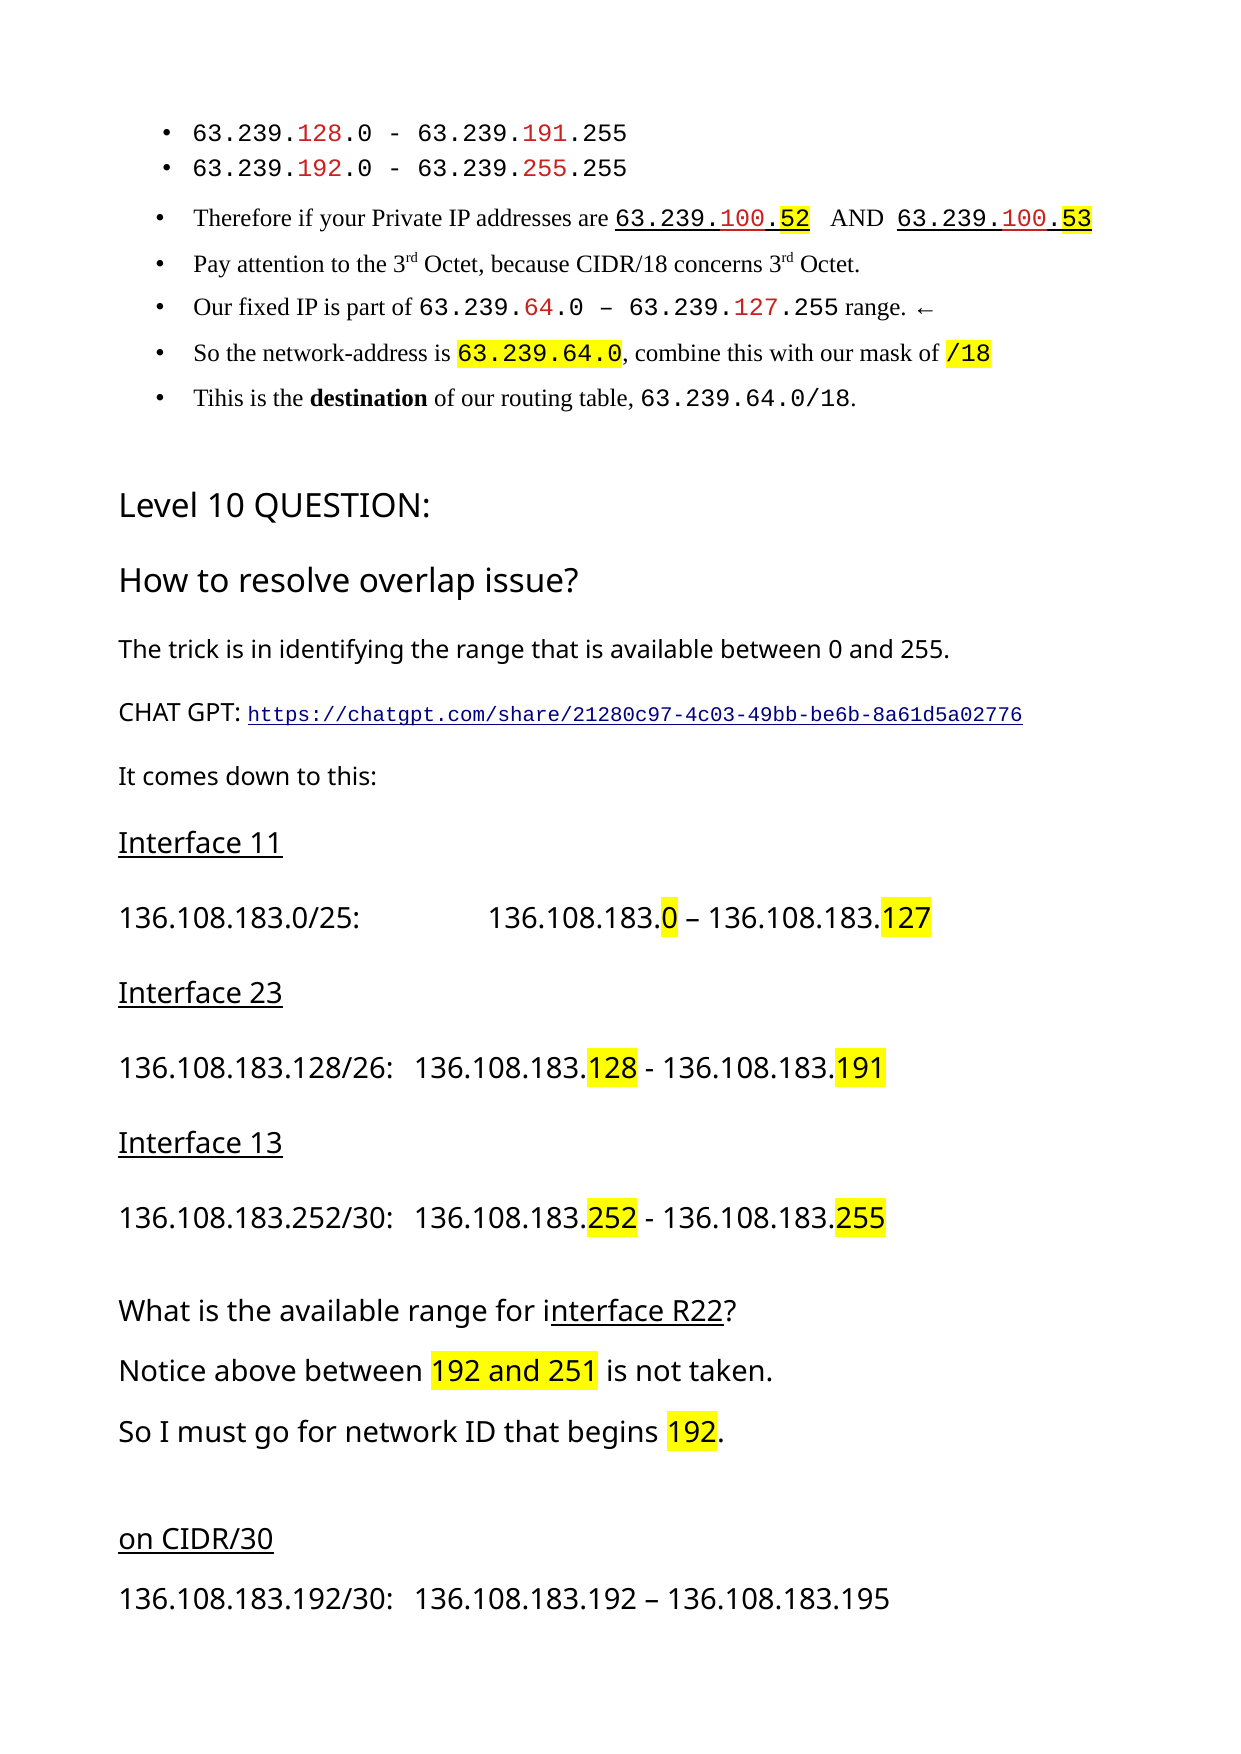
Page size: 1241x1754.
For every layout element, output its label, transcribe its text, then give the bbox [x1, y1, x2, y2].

text Notice above between 192 and 251 is not taken. [118, 1351, 1122, 1390]
text CHAT GPT: https://chatgpt.com/share/21280c97-4c03-49bb-be6b-8a61d5a02776 [118, 695, 1122, 729]
text How to resolve overlap issue? [118, 557, 1122, 602]
list 63.239.128.0 - 63.239.191.255 [162, 118, 1122, 149]
text So I must go for network ID that begins 192. [118, 1411, 1122, 1451]
text 136.108.183.252/30: 136.108.183.252 - 136.108.183.255 [118, 1198, 1122, 1237]
list Our fixed IP is part of 63.239.64.0 – 63.239.127.255 range. ← [156, 292, 1122, 323]
text The trick is in identifying the range that is available between 0 and 255. [118, 631, 1122, 666]
list Therefore if your Private IP addresses are 63.239.100.52 AND 63.239.100.53 [156, 203, 1122, 234]
list Tihis is the destination of our routing table, 63.239.64.0/18. [156, 383, 1122, 414]
list 63.239.192.0 - 63.239.255.255 [162, 153, 1122, 184]
list So the network-address is 63.239.64.0, combine this with our mask of /18 [156, 338, 1122, 368]
text on CIDR/30 [118, 1518, 1122, 1558]
text Level 10 QUESTION: [118, 482, 1122, 527]
text 136.108.183.128/26: 136.108.183.128 - 136.108.183.191 [118, 1047, 1122, 1087]
text Interface 11 [118, 822, 1122, 862]
text It comes down to this: [118, 758, 1122, 793]
text What is the available range for interface R22? [118, 1290, 1122, 1330]
text Interface 23 [118, 972, 1122, 1012]
text 136.108.183.192/30: 136.108.183.192 – 136.108.183.195 [118, 1578, 1122, 1618]
text Interface 13 [118, 1122, 1122, 1162]
list Pay attention to the 3rd Octet, because CIDR/18 concerns 3rd Octet. [156, 249, 1122, 278]
text 136.108.183.0/25: 136.108.183.0 – 136.108.183.127 [118, 897, 1122, 937]
